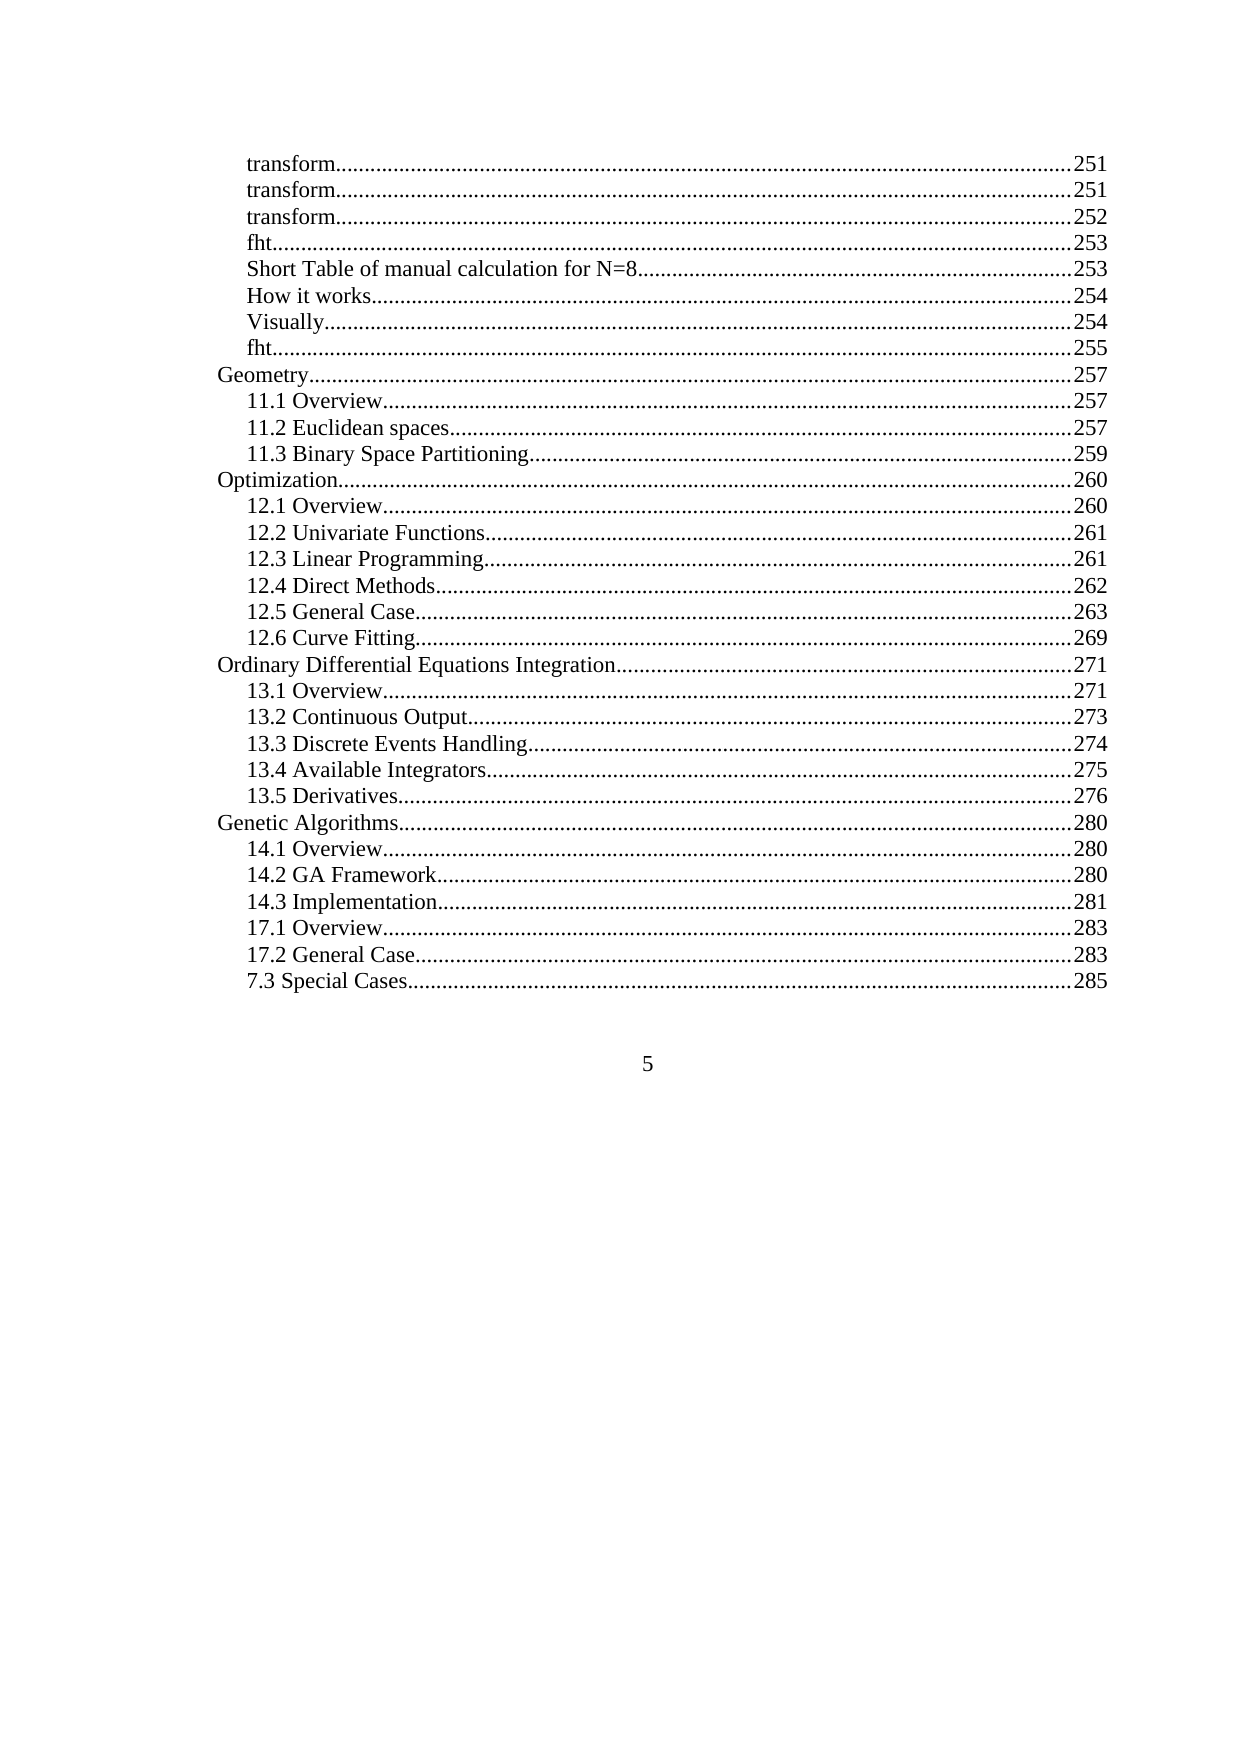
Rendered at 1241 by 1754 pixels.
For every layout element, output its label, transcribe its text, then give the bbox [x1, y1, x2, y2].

text 12.2 Univariate Functions 261 [246, 519, 1108, 545]
text 11.1 Overview 257 [246, 387, 1108, 413]
text 13.1 Overview 271 [246, 677, 1108, 703]
text 12.6 Curve Fitting 269 [246, 624, 1108, 651]
text 14.3 Implementation 281 [246, 888, 1108, 914]
text Optimization 260 [217, 466, 1108, 493]
text fht 255 [246, 334, 1108, 361]
text 13.5 Derivatives 276 [246, 782, 1108, 809]
text 12.1 Overview 260 [246, 493, 1108, 519]
text Genetic Algorithms 280 [217, 809, 1108, 835]
text 11.3 Binary Space Partitioning 259 [246, 440, 1108, 466]
text 12.5 General Case 263 [246, 598, 1108, 624]
text Ordinary Differential Equations Integration 271 [217, 651, 1108, 677]
text fht 253 [246, 229, 1108, 255]
text 13.3 Discrete Events Handling 274 [246, 730, 1108, 756]
text How it works 254 [246, 282, 1108, 308]
text 11.2 Euclidean spaces 257 [246, 413, 1108, 440]
text Short Table of manual calculation for N=8 253 [246, 255, 1108, 282]
text Geometry 257 [217, 361, 1108, 387]
text transform 252 [246, 203, 1108, 229]
text 17.1 Overview 283 [246, 914, 1108, 941]
text 14.1 Overview 280 [246, 835, 1108, 862]
text 13.4 Available Integrators 275 [246, 756, 1108, 782]
text 13.2 Continuous Output 273 [246, 703, 1108, 730]
text 17.2 General Case 283 [246, 941, 1108, 967]
text 12.4 Direct Methods 262 [246, 572, 1108, 598]
text transform 251 [246, 176, 1108, 203]
text Visually 254 [246, 308, 1108, 334]
text transform 251 [246, 150, 1108, 176]
text 7.3 Special Cases 285 [246, 967, 1108, 993]
text 12.3 Linear Programming 261 [246, 545, 1108, 572]
text 14.2 GA Framework 280 [246, 862, 1108, 888]
